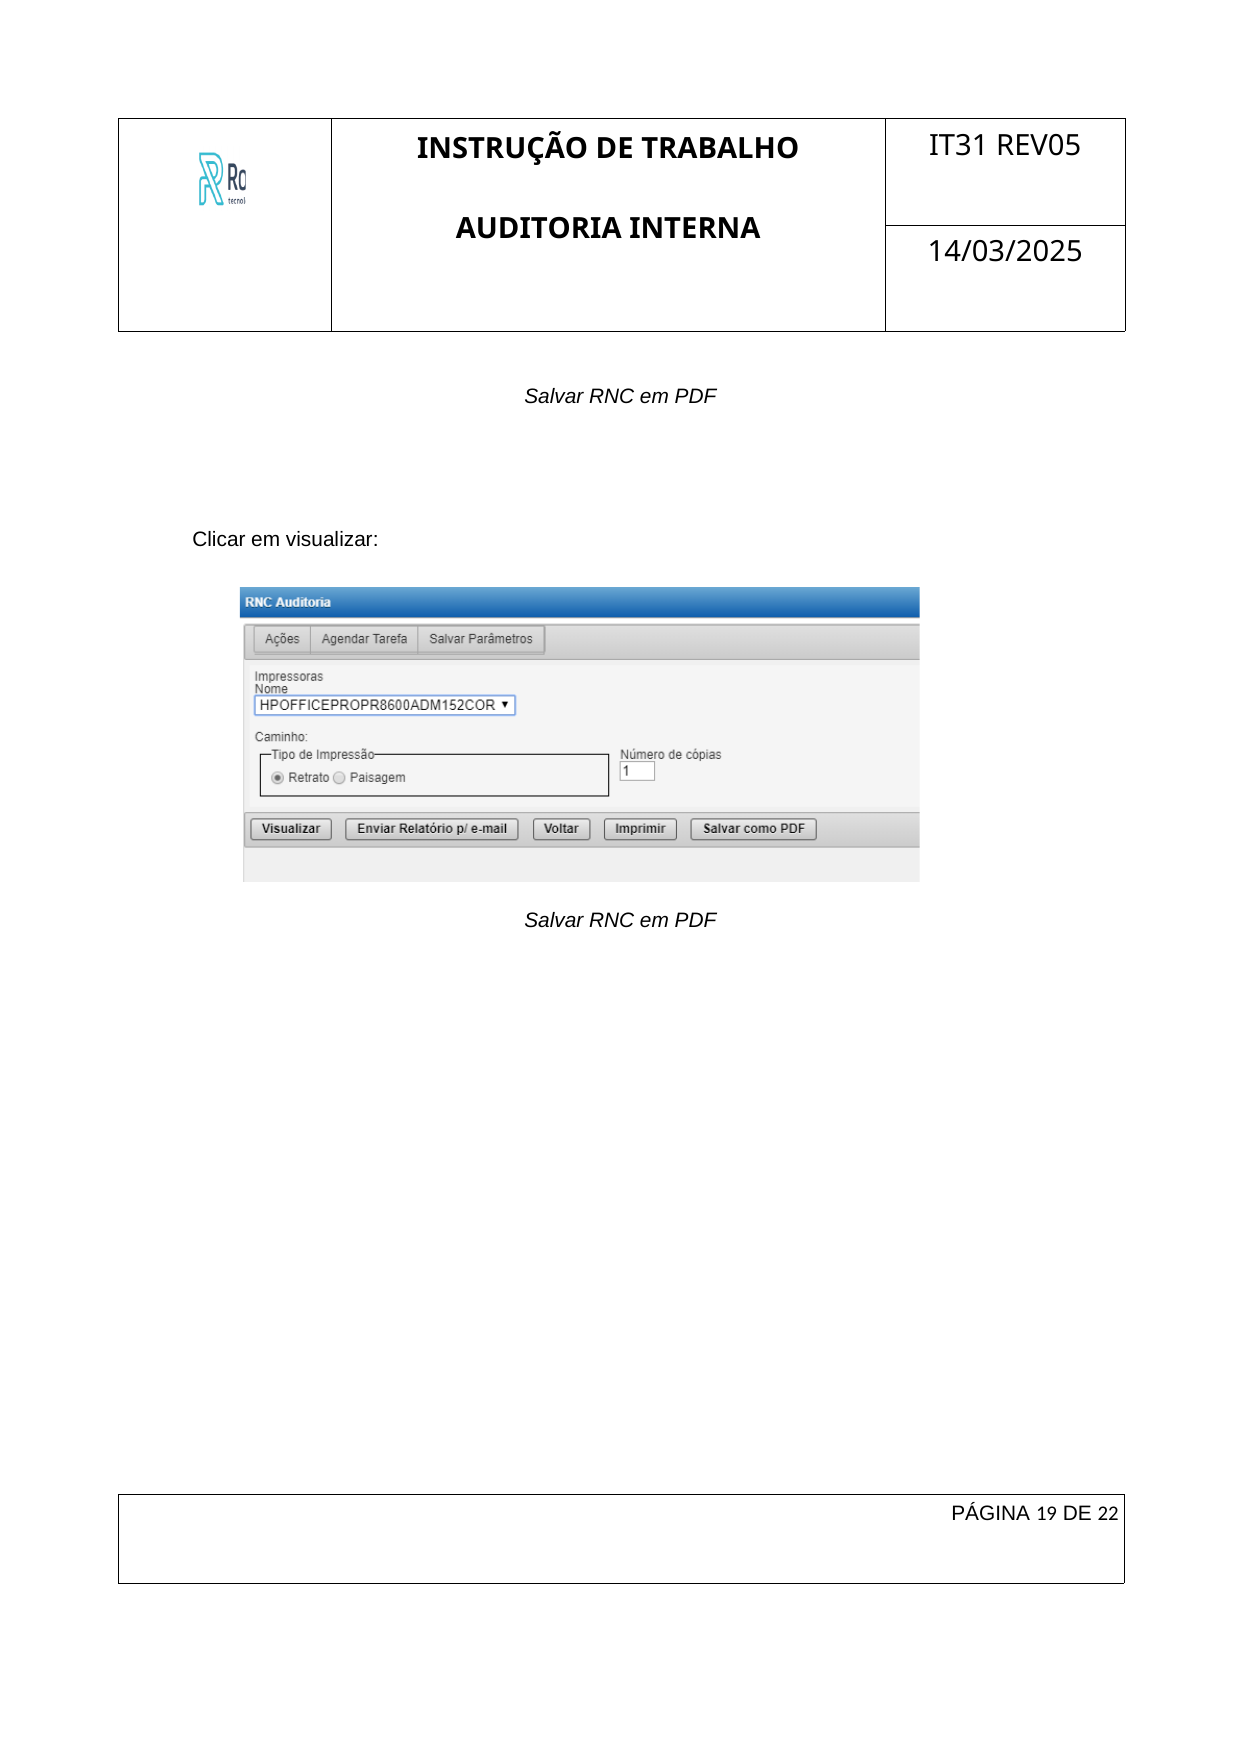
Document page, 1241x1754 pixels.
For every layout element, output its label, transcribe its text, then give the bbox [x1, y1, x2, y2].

text Salvar RNC em PDF [118, 383, 1122, 407]
text Salvar RNC em PDF [118, 908, 1122, 932]
text Clicar em visualizar: [118, 527, 1122, 551]
picture [239, 587, 920, 882]
picture [197, 146, 246, 211]
